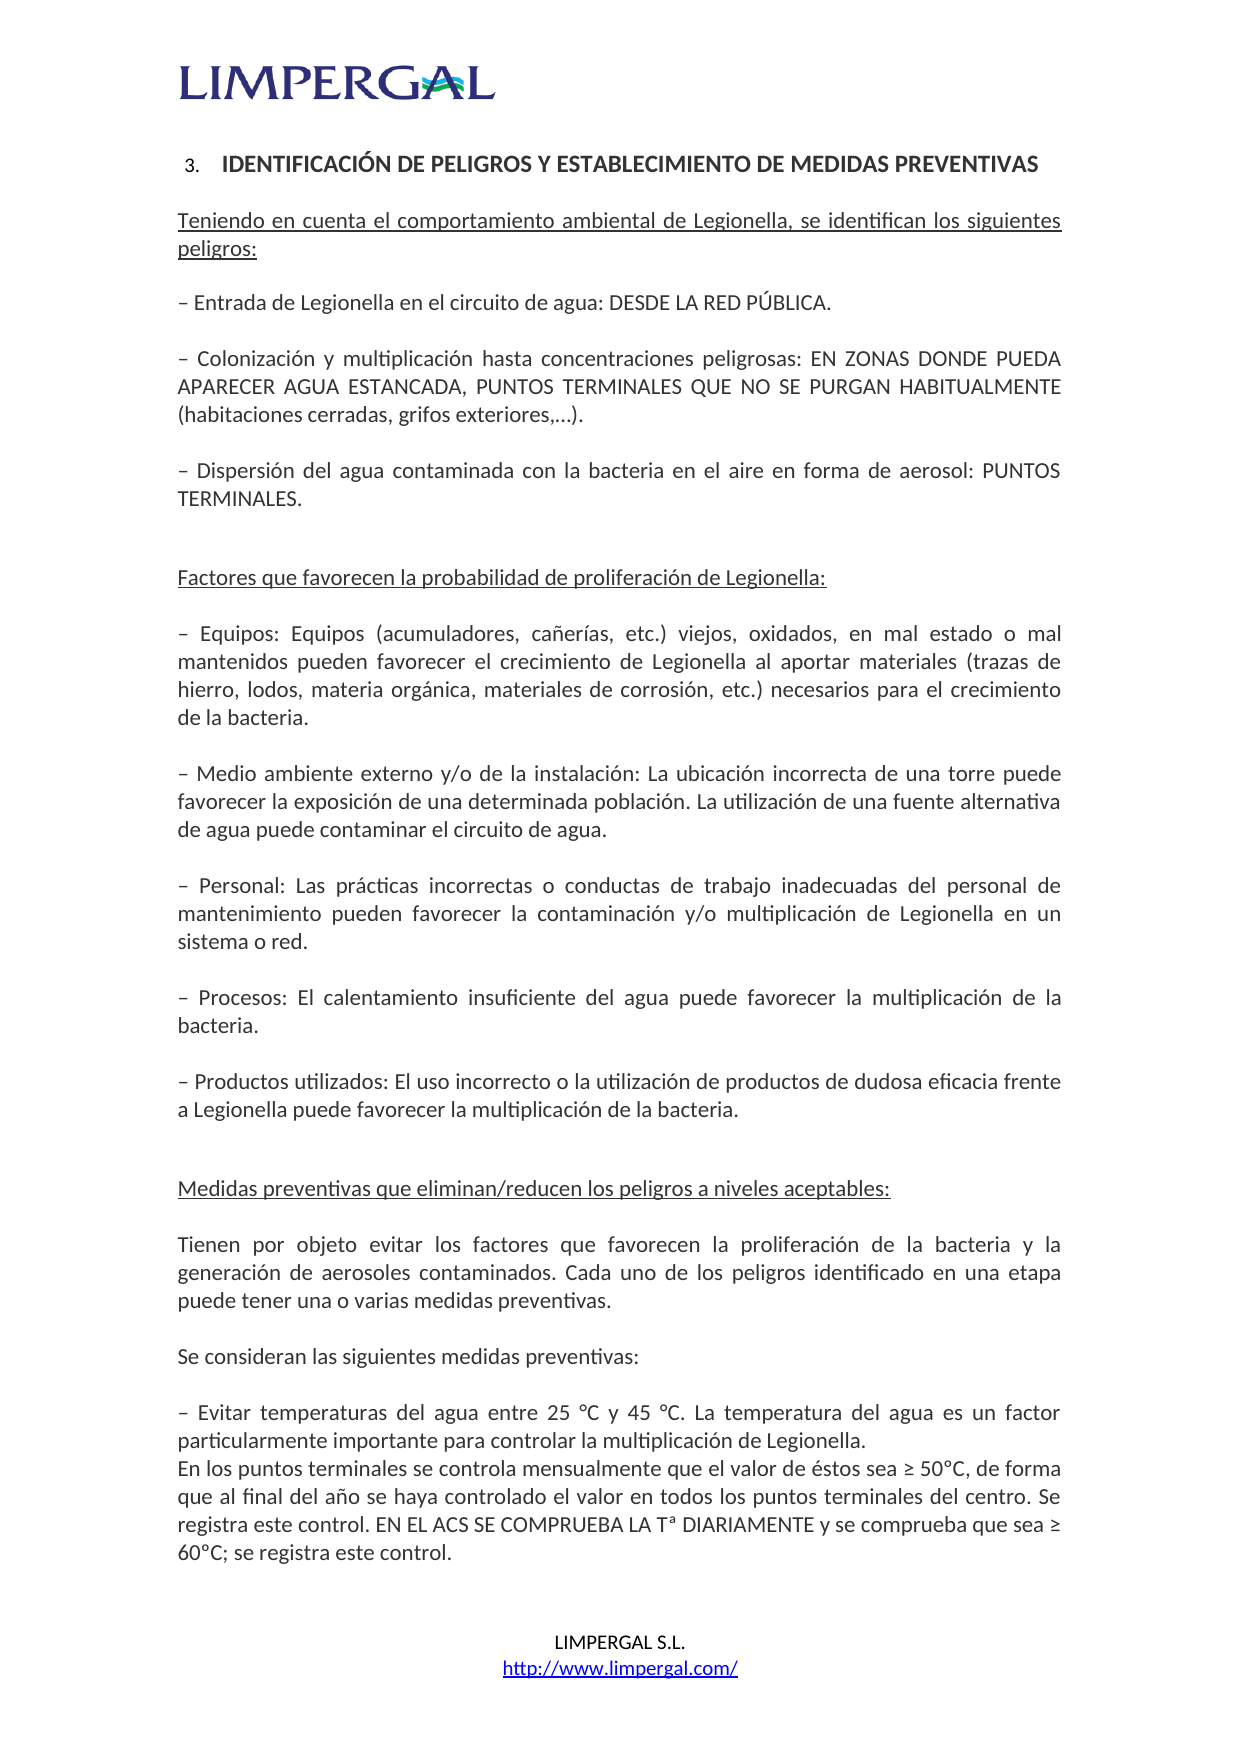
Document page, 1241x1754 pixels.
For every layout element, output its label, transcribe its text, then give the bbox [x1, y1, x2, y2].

text – Medio ambiente externo y/o de la instalación: La ubicación incorrecta de una torre puede favorecer la exposición de una determinada población. La utilización de una fuente alternativa de agua puede contaminar el circuito de agua. [177, 759, 1063, 843]
text Teniendo en cuenta el comportamiento ambiental de Legionella, se identifican los siguientes peligros: [177, 206, 1063, 262]
text – Colonización y multiplicación hasta concentraciones peligrosas: EN ZONAS DONDE PUEDA APARECER AGUA ESTANCADA, PUNTOS TERMINALES QUE NO SE PURGAN HABITUALMENTE (habitaciones cerradas, grifos exteriores,…). [177, 344, 1063, 428]
picture [177, 44, 498, 103]
text Se consideran las siguientes medidas preventivas: [177, 1342, 1063, 1370]
text Tienen por objeto evitar los factores que favorecen la proliferación de la bacteria y la generación de aerosoles contaminados. Cada uno de los peligros identificado en una etapa puede tener una o varias medidas preventivas. [177, 1230, 1063, 1314]
list IDENTIFICACIÓN DE PELIGROS Y ESTABLECIMIENTO DE MEDIDAS PREVENTIVAS [184, 148, 1063, 178]
text – Evitar temperaturas del agua entre 25 °C y 45 °C. La temperatura del agua es un factor particularmente importante para controlar la multiplicación de Legionella. [177, 1398, 1063, 1454]
text Factores que favorecen la probabilidad de proliferación de Legionella: [177, 563, 1063, 591]
text – Dispersión del agua contaminada con la bacteria en el aire en forma de aerosol: PUNTOS TERMINALES. [177, 456, 1063, 512]
text – Equipos: Equipos (acumuladores, cañerías, etc.) viejos, oxidados, en mal estado o mal mantenidos pueden favorecer el crecimiento de Legionella al aportar materiales (trazas de hierro, lodos, materia orgánica, materiales de corrosión, etc.) necesarios para el crecimiento de la bacteria. [177, 619, 1063, 731]
text En los puntos terminales se controla mensualmente que el valor de éstos sea ≥ 50ºC, de forma que al final del año se haya controlado el valor en todos los puntos terminales del centro. Se registra este control. EN EL ACS SE COMPRUEBA LA Tª DIARIAMENTE y se comprueba que sea ≥ 60ºC; se registra este control. [177, 1454, 1063, 1566]
text Medidas preventivas que eliminan/reducen los peligros a niveles aceptables: [177, 1174, 1063, 1202]
text – Personal: Las prácticas incorrectas o conductas de trabajo inadecuadas del personal de mantenimiento pueden favorecer la contaminación y/o multiplicación de Legionella en un sistema o red. [177, 871, 1063, 955]
text – Procesos: El calentamiento insuficiente del agua puede favorecer la multiplicación de la bacteria. [177, 983, 1063, 1039]
text – Productos utilizados: El uso incorrecto o la utilización de productos de dudosa eficacia frente a Legionella puede favorecer la multiplicación de la bacteria. [177, 1067, 1063, 1123]
text – Entrada de Legionella en el circuito de agua: DESDE LA RED PÚBLICA. [177, 288, 1063, 316]
